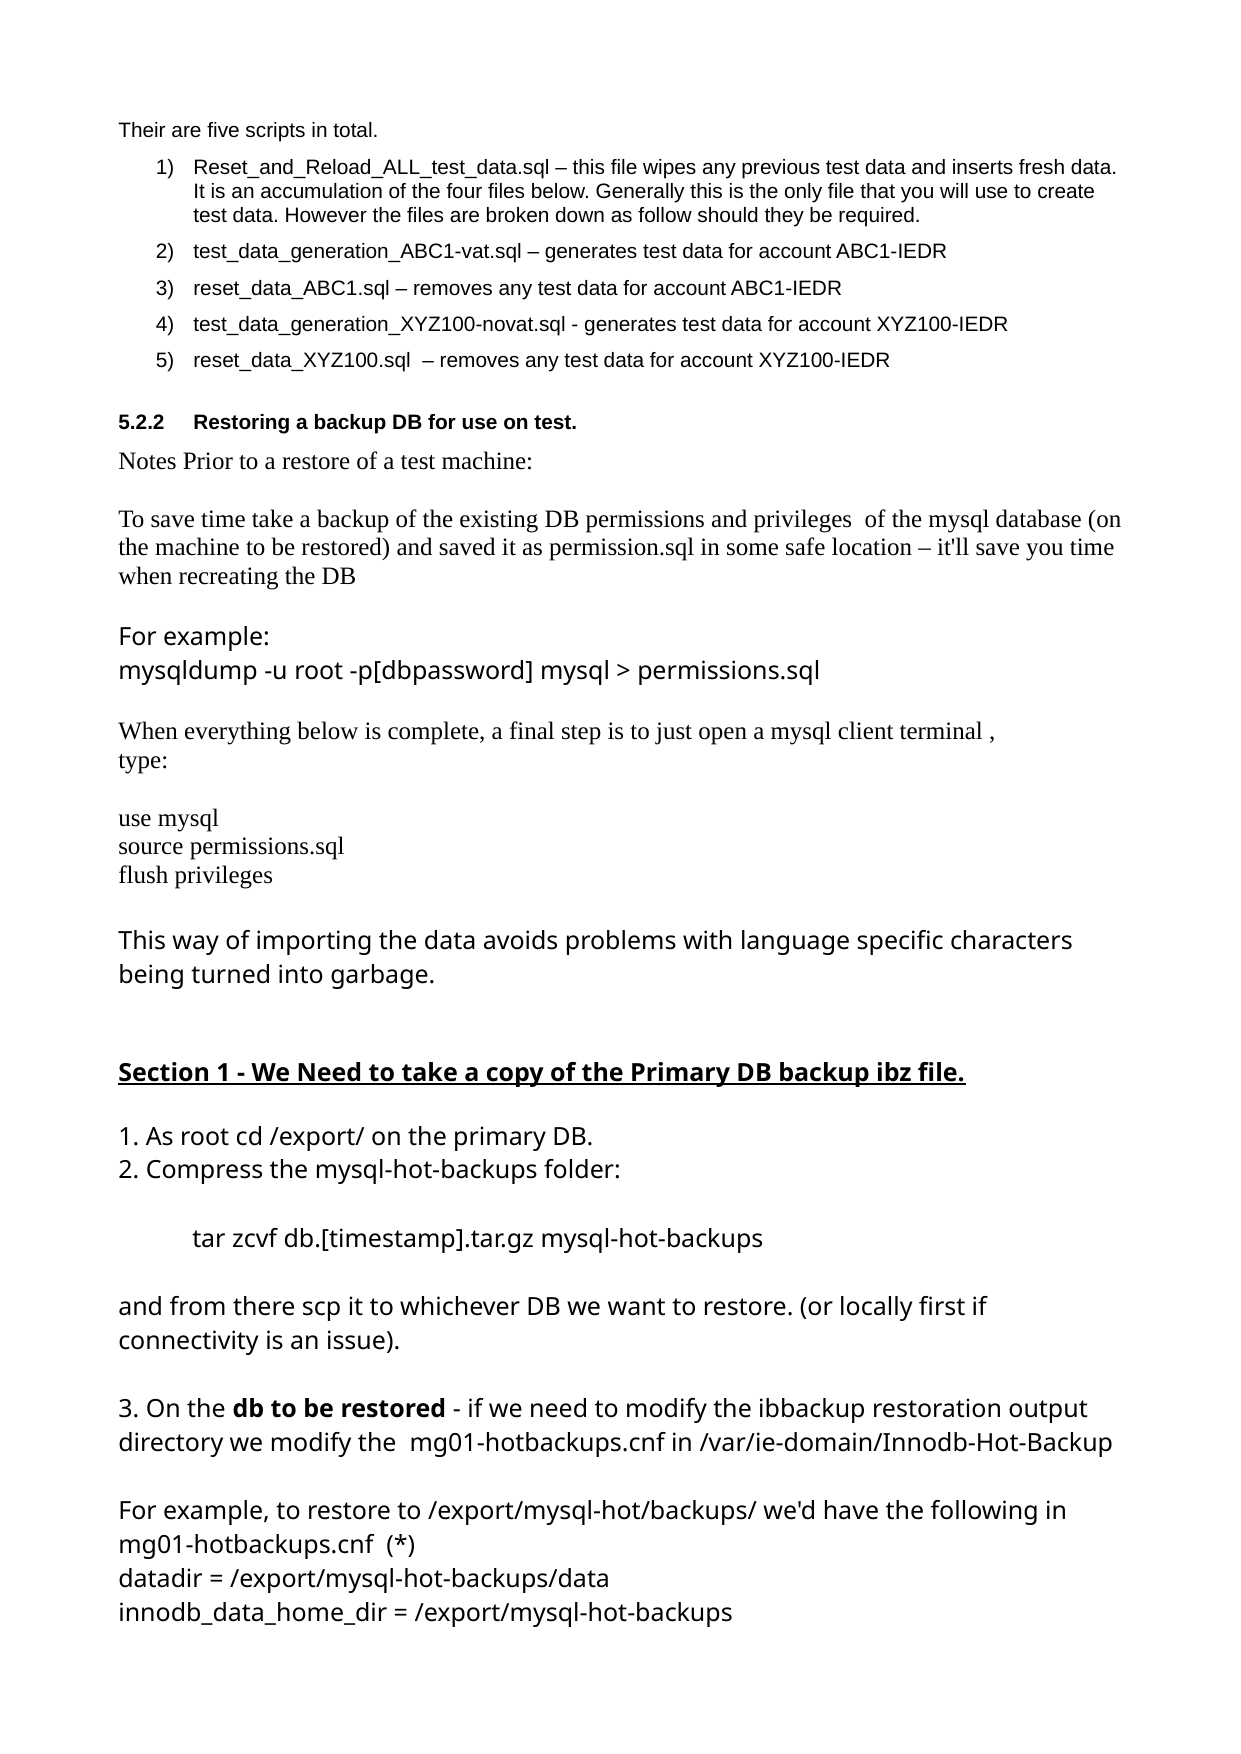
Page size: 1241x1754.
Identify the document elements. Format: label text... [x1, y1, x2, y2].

text 3. On the db to be restored - if we need to modify the ibbackup restoration output directory we modify the mg01-hotbackups.cnf in /var/ie-domain/Innodb-Hot-Backup [118, 1391, 1122, 1459]
list Reset_and_Reload_ALL_test_data.sql – this file wipes any previous test data and inserts fresh data. It is an accumulation of the four files below. Generally this is the only file that you will use to create test data. However the files are broken down as follow should they be required. [156, 154, 1122, 226]
text and from there scp it to whichever DB we want to restore. (or locally first if connectivity is an issue). [118, 1254, 1122, 1391]
text 1. As root cd /export/ on the primary DB. [118, 1118, 1122, 1152]
text tar zcvf db.[timestamp].tar.gz mysql-hot-backups [118, 1186, 1122, 1254]
text innodb_data_home_dir = /export/mysql-hot-backups [118, 1595, 1122, 1629]
text flush privileges [118, 860, 1122, 889]
text To save time take a backup of the existing DB permissions and privileges of the mysql database (on the machine to be restored) and saved it as permission.sql in some safe location – it'll save you time when recreating the DB [118, 504, 1122, 590]
text use mysql [118, 803, 1122, 831]
text datadir = /export/mysql-hot-backups/data [118, 1561, 1122, 1595]
list test_data_generation_ABC1-vat.sql – generates test data for account ABC1-IEDR [156, 239, 1122, 263]
text Notes Prior to a restore of a test machine: [118, 446, 1122, 475]
text source permissions.sql [118, 831, 1122, 860]
text For example, to restore to /export/mysql-hot/backups/ we'd have the following in mg01-hotbackups.cnf (*) [118, 1493, 1122, 1561]
text When everything below is complete, a final step is to just open a mysql client terminal , [118, 716, 1122, 745]
subtitle Restoring a backup DB for use on test. [118, 410, 1122, 434]
text type: [118, 745, 1122, 774]
text For example: mysqldump -u root -p[dbpassword] mysql > permissions.sql [118, 619, 1122, 687]
list test_data_generation_XYZ100-novat.sql - generates test data for account XYZ100-IEDR [156, 312, 1122, 336]
text Section 1 - We Need to take a copy of the Primary DB backup ibz file. [118, 1021, 1122, 1089]
list reset_data_XYZ100.sql – removes any test data for account XYZ100-IEDR [156, 348, 1122, 372]
list reset_data_ABC1.sql – removes any test data for account ABC1-IEDR [156, 275, 1122, 299]
text Their are five scripts in total. [118, 118, 1122, 142]
text This way of importing the data avoids problems with language specific characters being turned into garbage. [118, 889, 1122, 991]
text 2. Compress the mysql-hot-backups folder: [118, 1152, 1122, 1186]
